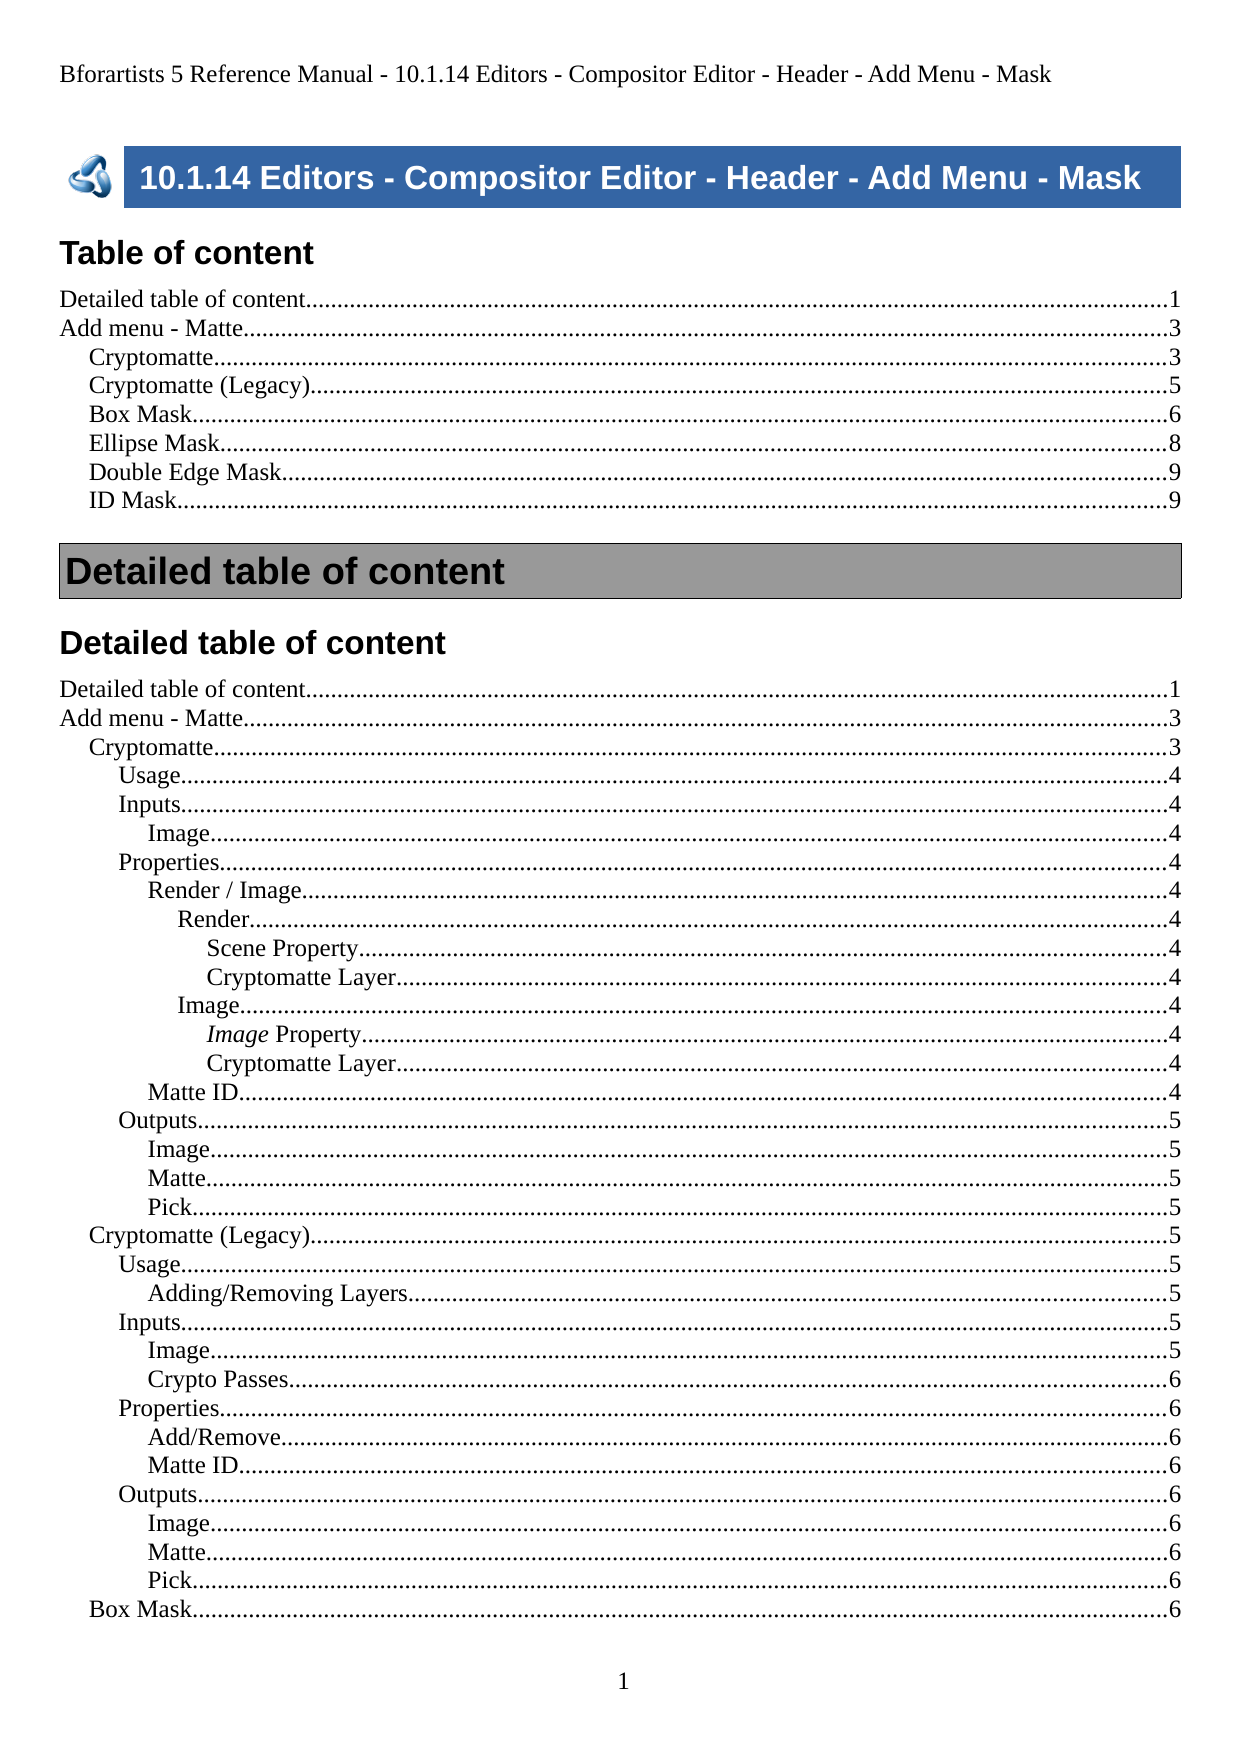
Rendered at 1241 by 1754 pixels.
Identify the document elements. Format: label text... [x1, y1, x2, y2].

text Detailed table of content 1 [59, 674, 1181, 703]
text Image 5 [147, 1335, 1181, 1364]
text Adding/Removing Layers 5 [147, 1278, 1181, 1307]
text Image 4 [177, 990, 1181, 1019]
text Box Mask 6 [88, 1594, 1181, 1623]
text Image Property 4 [206, 1019, 1181, 1048]
text Pick 6 [147, 1565, 1181, 1594]
text Matte ID 6 [147, 1450, 1181, 1479]
text Cryptomatte (Legacy) 5 [88, 370, 1181, 399]
text Matte ID 4 [147, 1077, 1181, 1105]
text Render / Image 4 [147, 875, 1181, 904]
table_header Detailed table of content [60, 544, 1181, 598]
table_header 10.1.14 Editors - Compositor Editor - Header - Add Menu - Mask [124, 146, 1181, 208]
text Inputs 5 [118, 1307, 1181, 1335]
text Image 4 [147, 818, 1181, 847]
text Render 4 [177, 904, 1181, 933]
subtitle Detailed table of content [59, 623, 1181, 662]
text Properties 4 [118, 847, 1181, 875]
text Properties 6 [118, 1393, 1181, 1422]
text Image 6 [147, 1508, 1181, 1537]
text Add/Remove 6 [147, 1422, 1181, 1450]
text Cryptomatte (Legacy) 5 [88, 1220, 1181, 1249]
text Cryptomatte Layer 4 [206, 962, 1181, 990]
text ID Mask 9 [88, 485, 1181, 514]
picture [65, 152, 114, 201]
subtitle Table of content [59, 233, 1181, 272]
text Detailed table of content 1 [59, 284, 1181, 313]
text Usage 5 [118, 1249, 1181, 1278]
text Cryptomatte 3 [88, 732, 1181, 760]
text Outputs 6 [118, 1479, 1181, 1508]
text Ellipse Mask 8 [88, 428, 1181, 457]
text Scene Property 4 [206, 933, 1181, 962]
text Add menu - Matte 3 [59, 313, 1181, 342]
text Matte 6 [147, 1537, 1181, 1565]
text Cryptomatte 3 [88, 342, 1181, 370]
text Add menu - Matte 3 [59, 703, 1181, 732]
text Inputs 4 [118, 789, 1181, 818]
text Box Mask 6 [88, 399, 1181, 428]
text Crypto Passes 6 [147, 1364, 1181, 1393]
text Pick 5 [147, 1192, 1181, 1220]
table_header [59, 146, 124, 208]
text Double Edge Mask 9 [88, 457, 1181, 485]
text Cryptomatte Layer 4 [206, 1048, 1181, 1077]
text Matte 5 [147, 1163, 1181, 1192]
text Outputs 5 [118, 1105, 1181, 1134]
text Image 5 [147, 1134, 1181, 1163]
text Usage 4 [118, 760, 1181, 789]
